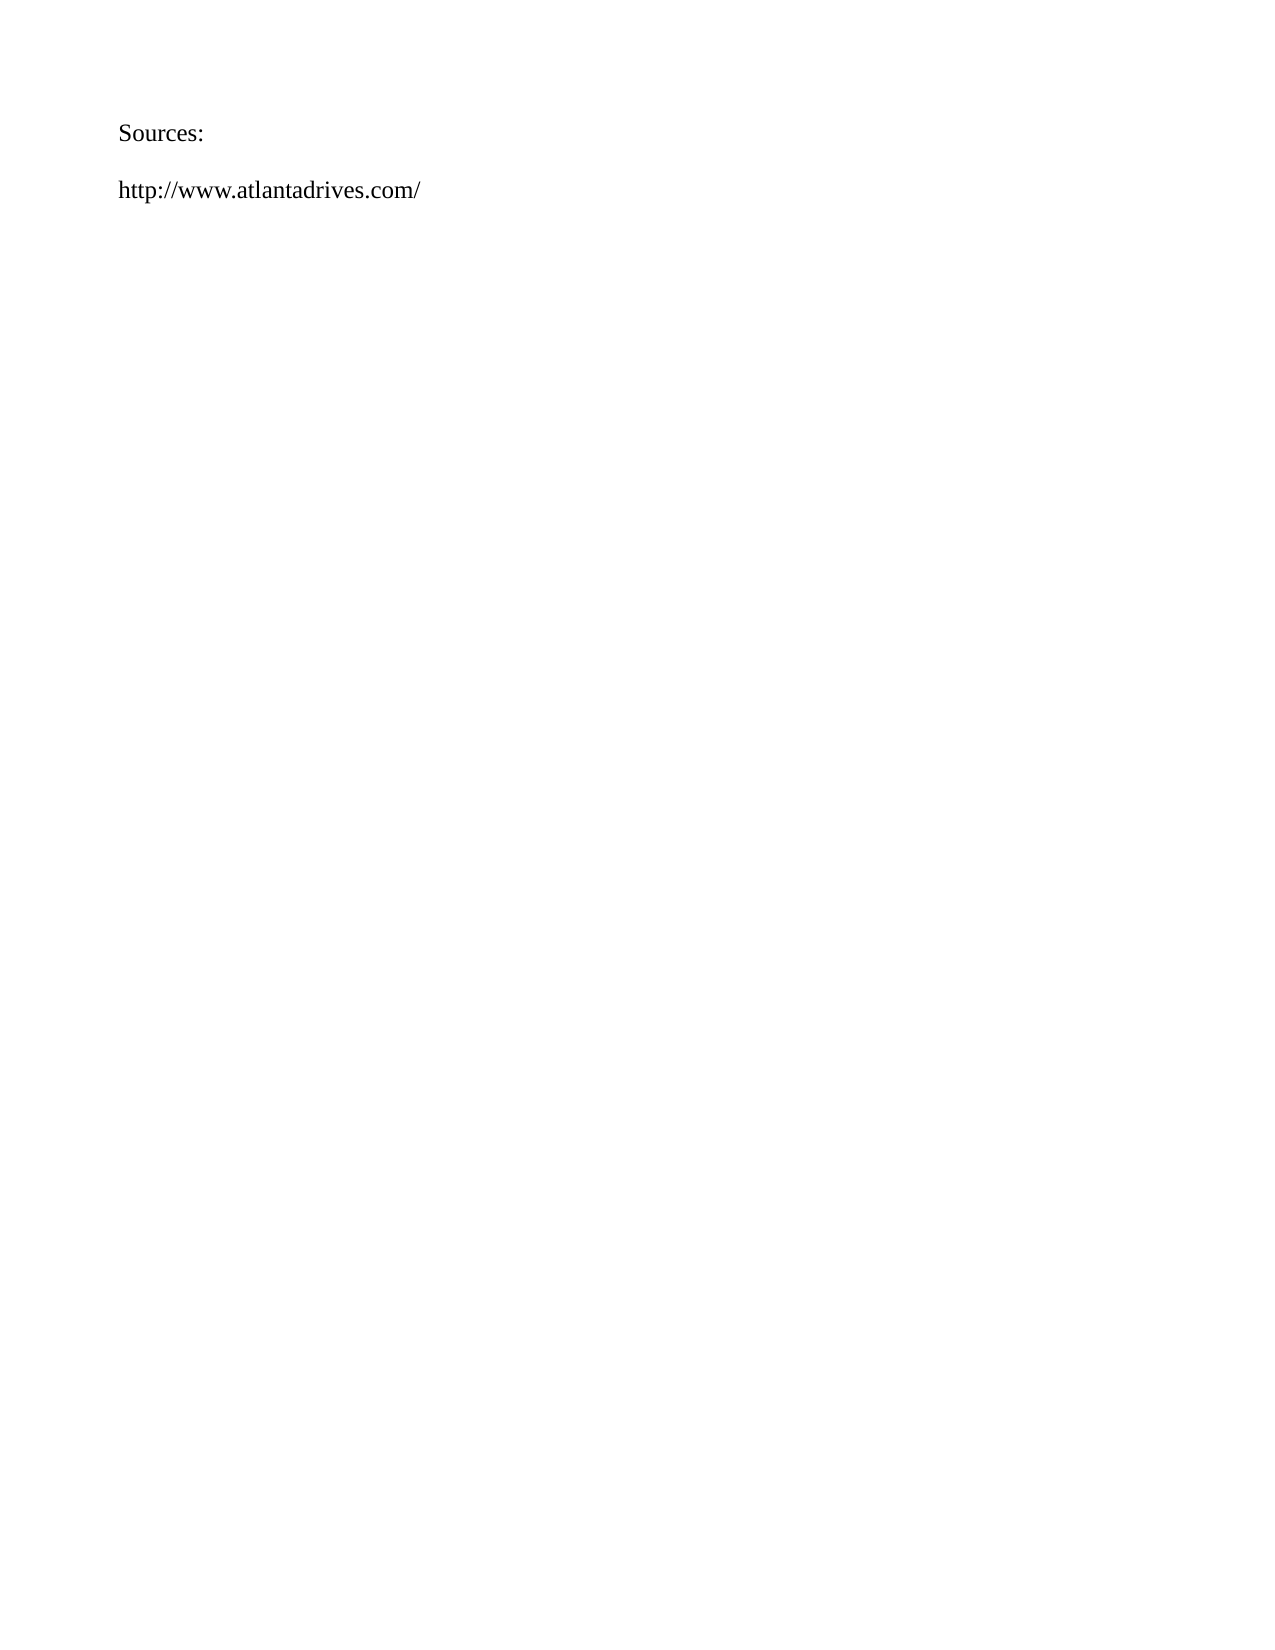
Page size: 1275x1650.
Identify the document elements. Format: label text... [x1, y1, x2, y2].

text http://www.atlantadrives.com/ [118, 176, 1157, 204]
text Sources: [118, 118, 1157, 147]
